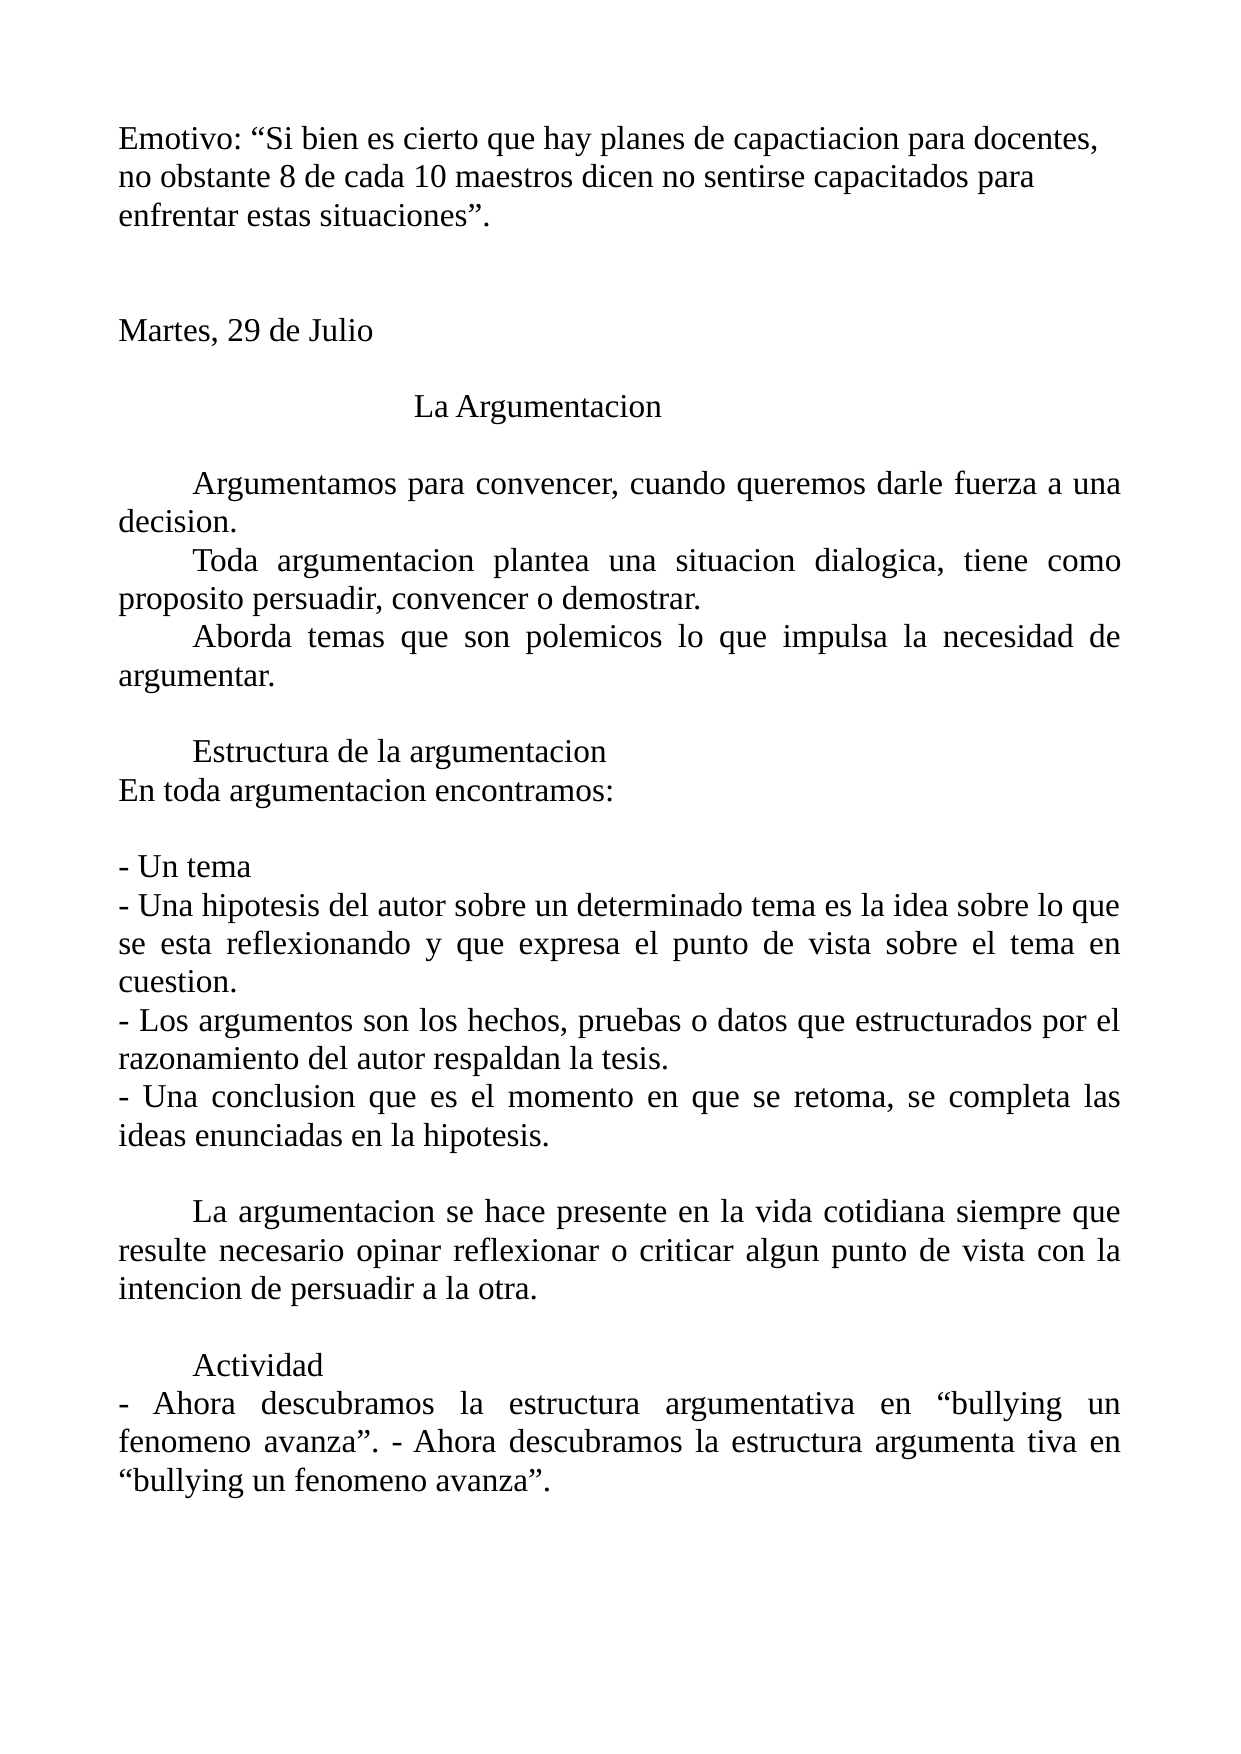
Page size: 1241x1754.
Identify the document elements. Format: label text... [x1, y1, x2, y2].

text - Una conclusion que es el momento en que se retoma, se completa las ideas enunciadas en la hipotesis. [118, 1076, 1122, 1153]
text Martes, 29 de Julio [118, 310, 1122, 348]
text Aborda temas que son polemicos lo que impulsa la necesidad de argumentar. [118, 616, 1122, 693]
text - Ahora descubramos la estructura argumentativa en “bullying un fenomeno avanza”. - Ahora descubramos la estructura argumenta tiva en “bullying un fenomeno avanza”. [118, 1383, 1122, 1498]
text - Una hipotesis del autor sobre un determinado tema es la idea sobre lo que se esta reflexionando y que expresa el punto de vista sobre el tema en cuestion. [118, 885, 1122, 1000]
text Actividad [118, 1345, 1122, 1383]
text La Argumentacion [118, 386, 1122, 425]
text La argumentacion se hace presente en la vida cotidiana siempre que resulte necesario opinar reflexionar o criticar algun punto de vista con la intencion de persuadir a la otra. [118, 1191, 1122, 1306]
text Argumentamos para convencer, cuando queremos darle fuerza a una decision. [118, 463, 1122, 540]
text Emotivo: “Si bien es cierto que hay planes de capactiacion para docentes, no obstante 8 de cada 10 maestros dicen no sentirse capacitados para enfrentar estas situaciones”. [118, 118, 1122, 233]
text - Los argumentos son los hechos, pruebas o datos que estructurados por el razonamiento del autor respaldan la tesis. [118, 1000, 1122, 1076]
text En toda argumentacion encontramos: [118, 770, 1122, 808]
text - Un tema [118, 846, 1122, 885]
text Toda argumentacion plantea una situacion dialogica, tiene como proposito persuadir, convencer o demostrar. [118, 540, 1122, 616]
text Estructura de la argumentacion [118, 731, 1122, 770]
